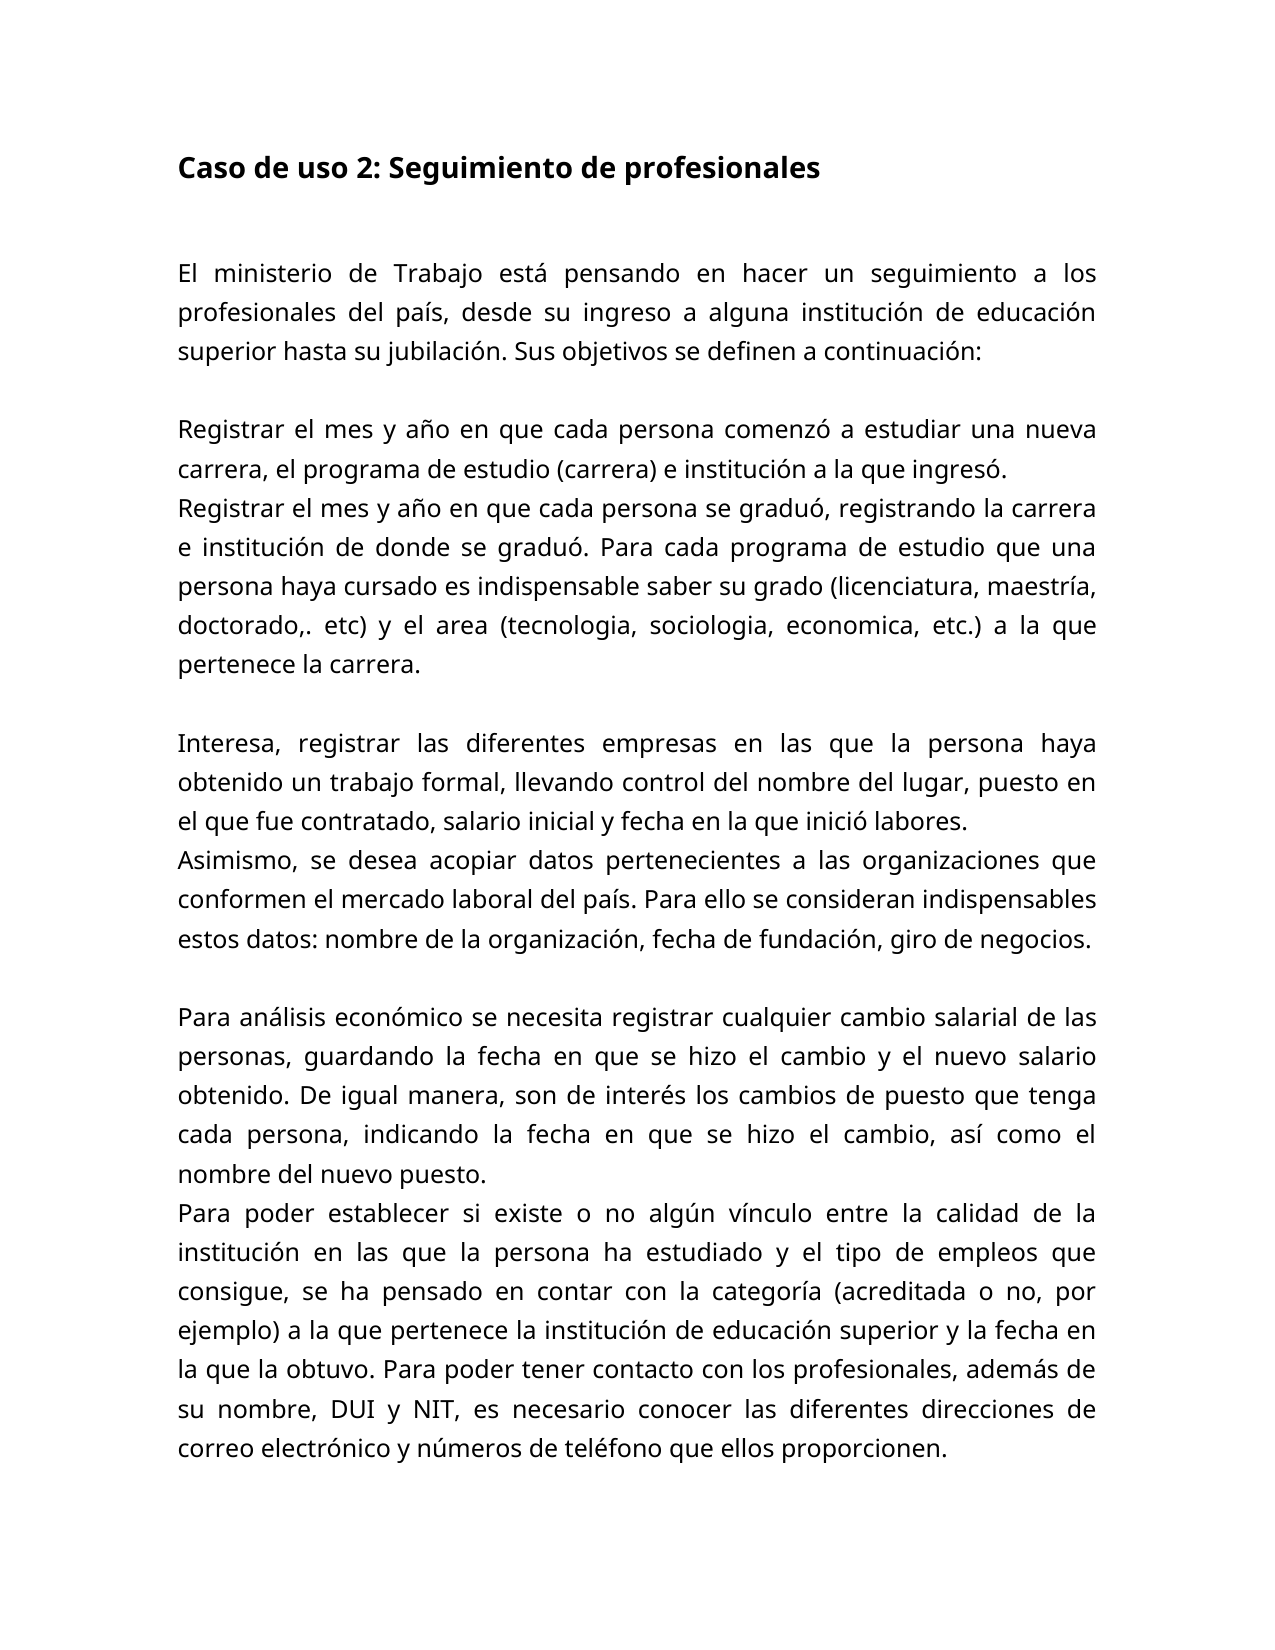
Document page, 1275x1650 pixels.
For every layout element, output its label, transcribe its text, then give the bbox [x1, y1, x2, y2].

text Registrar el mes y año en que cada persona comenzó a estudiar una nueva carrera, el programa de estudio (carrera) e institución a la que ingresó. [177, 412, 1098, 485]
text Caso de uso 2: Seguimiento de profesionales [177, 148, 1098, 187]
text Para poder establecer si existe o no algún vínculo entre la calidad de la institución en las que la persona ha estudiado y el tipo de empleos que consigue, se ha pensado en contar con la categoría (acreditada o no, por ejemplo) a la que pertenece la institución de educación superior y la fecha en la que la obtuvo. Para poder tener contacto con los profesionales, además de su nombre, DUI y NIT, es necesario conocer las diferentes direcciones de correo electrónico y números de teléfono que ellos proporcionen. [177, 1195, 1098, 1464]
text Registrar el mes y año en que cada persona se graduó, registrando la carrera e institución de donde se graduó. Para cada programa de estudio que una persona haya cursado es indispensable saber su grado (licenciatura, maestría, doctorado,. etc) y el area (tecnologia, sociologia, economica, etc.) a la que pertenece la carrera. [177, 490, 1098, 681]
text El ministerio de Trabajo está pensando en hacer un seguimiento a los profesionales del país, desde su ingreso a alguna institución de educación superior hasta su jubilación. Sus objetivos se definen a continuación: [177, 255, 1098, 368]
text Para análisis económico se necesita registrar cualquier cambio salarial de las personas, guardando la fecha en que se hizo el cambio y el nuevo salario obtenido. De igual manera, son de interés los cambios de puesto que tenga cada persona, indicando la fecha en que se hizo el cambio, así como el nombre del nuevo puesto. [177, 999, 1098, 1190]
text Asimismo, se desea acopiar datos pertenecientes a las organizaciones que conformen el mercado laboral del país. Para ello se consideran indispensables estos datos: nombre de la organización, fecha de fundación, giro de negocios. [177, 843, 1098, 955]
text Interesa, registrar las diferentes empresas en las que la persona haya obtenido un trabajo formal, llevando control del nombre del lugar, puesto en el que fue contratado, salario inicial y fecha en la que inició labores. [177, 725, 1098, 838]
